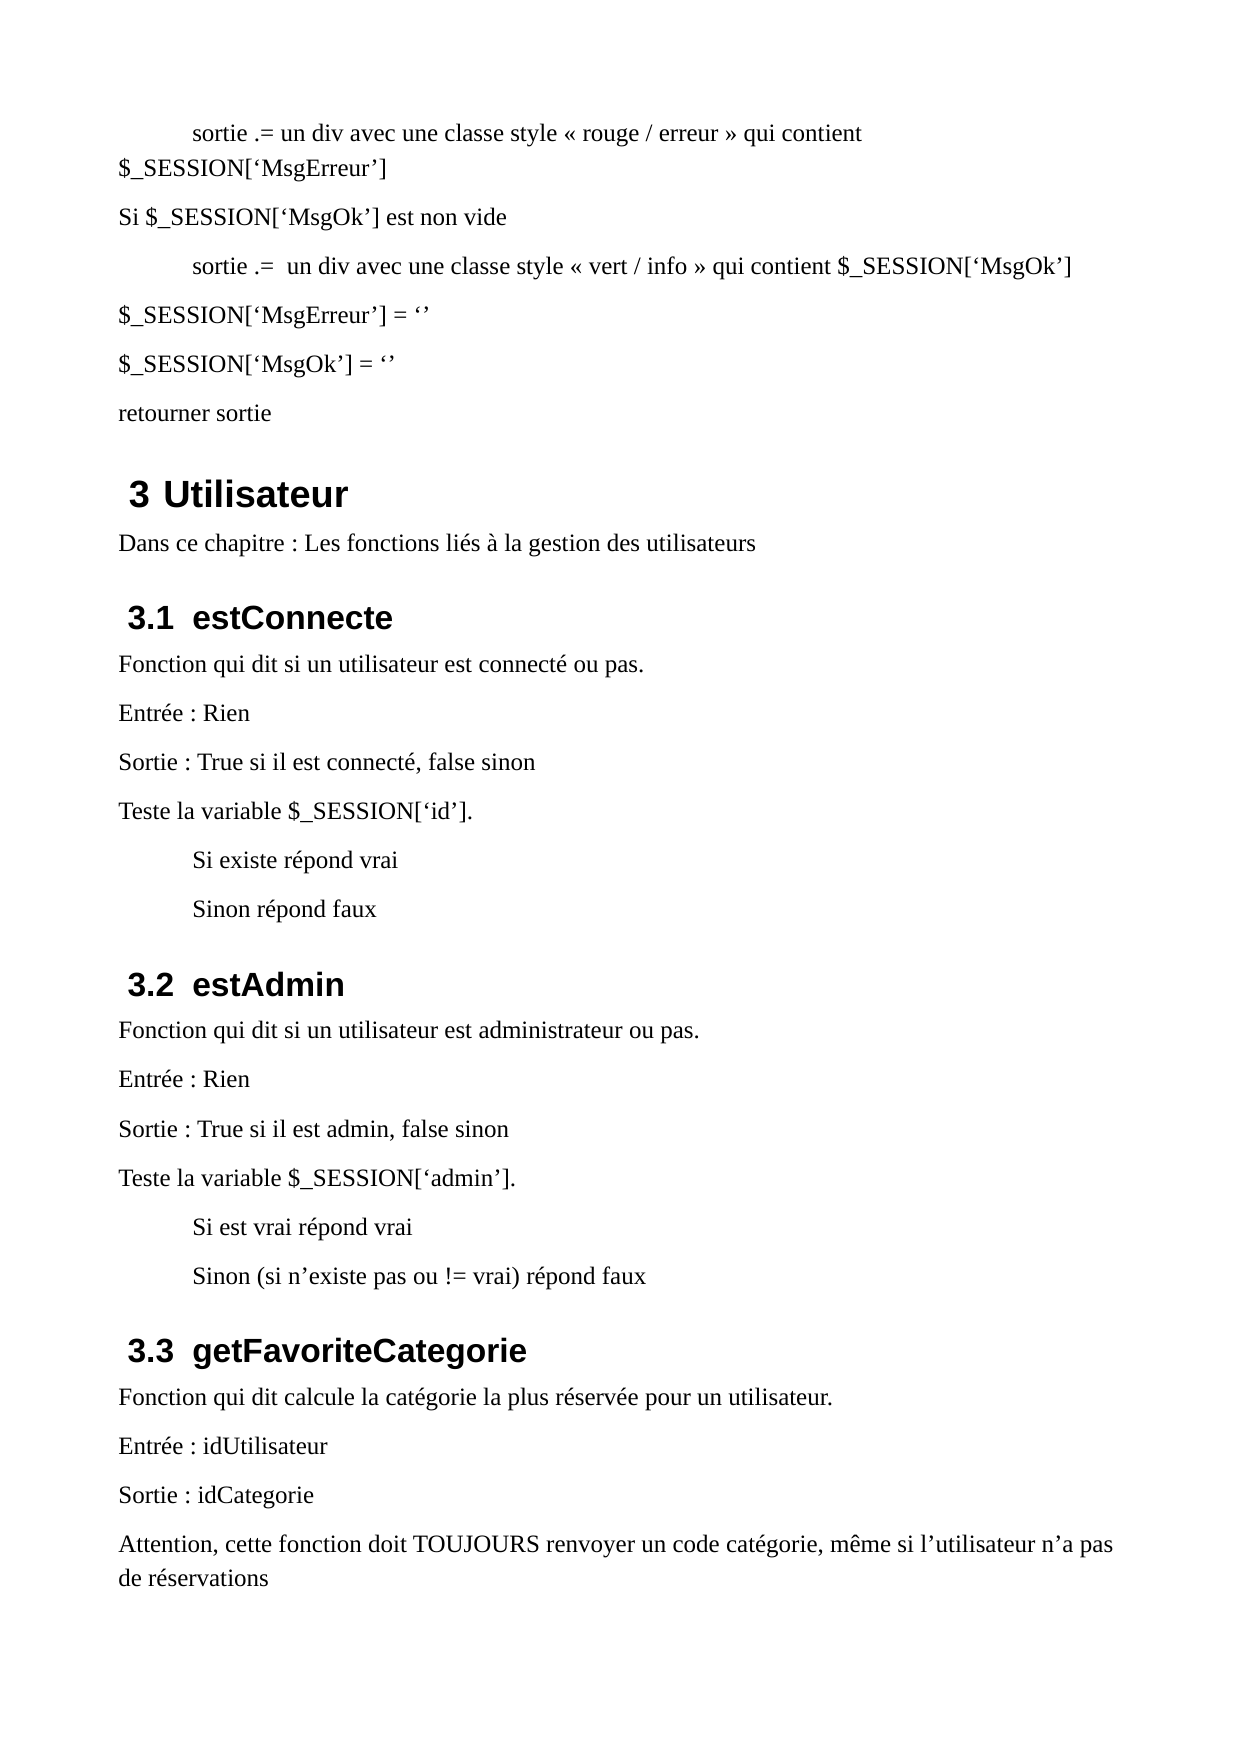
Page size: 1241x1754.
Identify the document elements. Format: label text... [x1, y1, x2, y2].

text Sortie : True si il est connecté, false sinon [118, 747, 1122, 776]
text Fonction qui dit si un utilisateur est administrateur ou pas. [118, 1016, 1122, 1044]
text Si $_SESSION[‘MsgOk’] est non vide [118, 202, 1122, 230]
text $_SESSION[‘MsgErreur’] = ‘’ [118, 300, 1122, 328]
text Si est vrai répond vrai [118, 1212, 1122, 1241]
text Entrée : Rien [118, 698, 1122, 727]
subtitle estConnecte [118, 598, 1122, 637]
subtitle estAdmin [118, 964, 1122, 1003]
text $_SESSION[‘MsgOk’] = ‘’ [118, 349, 1122, 378]
text Dans ce chapitre : Les fonctions liés à la gestion des utilisateurs [118, 528, 1122, 557]
text Fonction qui dit si un utilisateur est connecté ou pas. [118, 649, 1122, 678]
text Sinon (si n’existe pas ou != vrai) répond faux [118, 1261, 1122, 1289]
subtitle Utilisateur [118, 472, 1122, 516]
text sortie .= un div avec une classe style « vert / info » qui contient $_SESSION[‘MsgOk’] [118, 251, 1122, 279]
text sortie .= un div avec une classe style « rouge / erreur » qui contient $_SESSION[‘MsgErreur’] [118, 118, 1122, 181]
text Si existe répond vrai [118, 845, 1122, 874]
text Sortie : idCategorie [118, 1480, 1122, 1509]
text Entrée : idUtilisateur [118, 1431, 1122, 1460]
subtitle getFavoriteCategorie [118, 1331, 1122, 1369]
text Entrée : Rien [118, 1064, 1122, 1093]
text Sortie : True si il est admin, false sinon [118, 1114, 1122, 1142]
text Teste la variable $_SESSION[‘id’]. [118, 796, 1122, 825]
text Teste la variable $_SESSION[‘admin’]. [118, 1163, 1122, 1191]
text retourner sortie [118, 398, 1122, 427]
text Attention, cette fonction doit TOUJOURS renvoyer un code catégorie, même si l’utilisateur n’a pas de réservations [118, 1529, 1122, 1592]
text Sinon répond faux [118, 894, 1122, 923]
text Fonction qui dit calcule la catégorie la plus réservée pour un utilisateur. [118, 1382, 1122, 1411]
